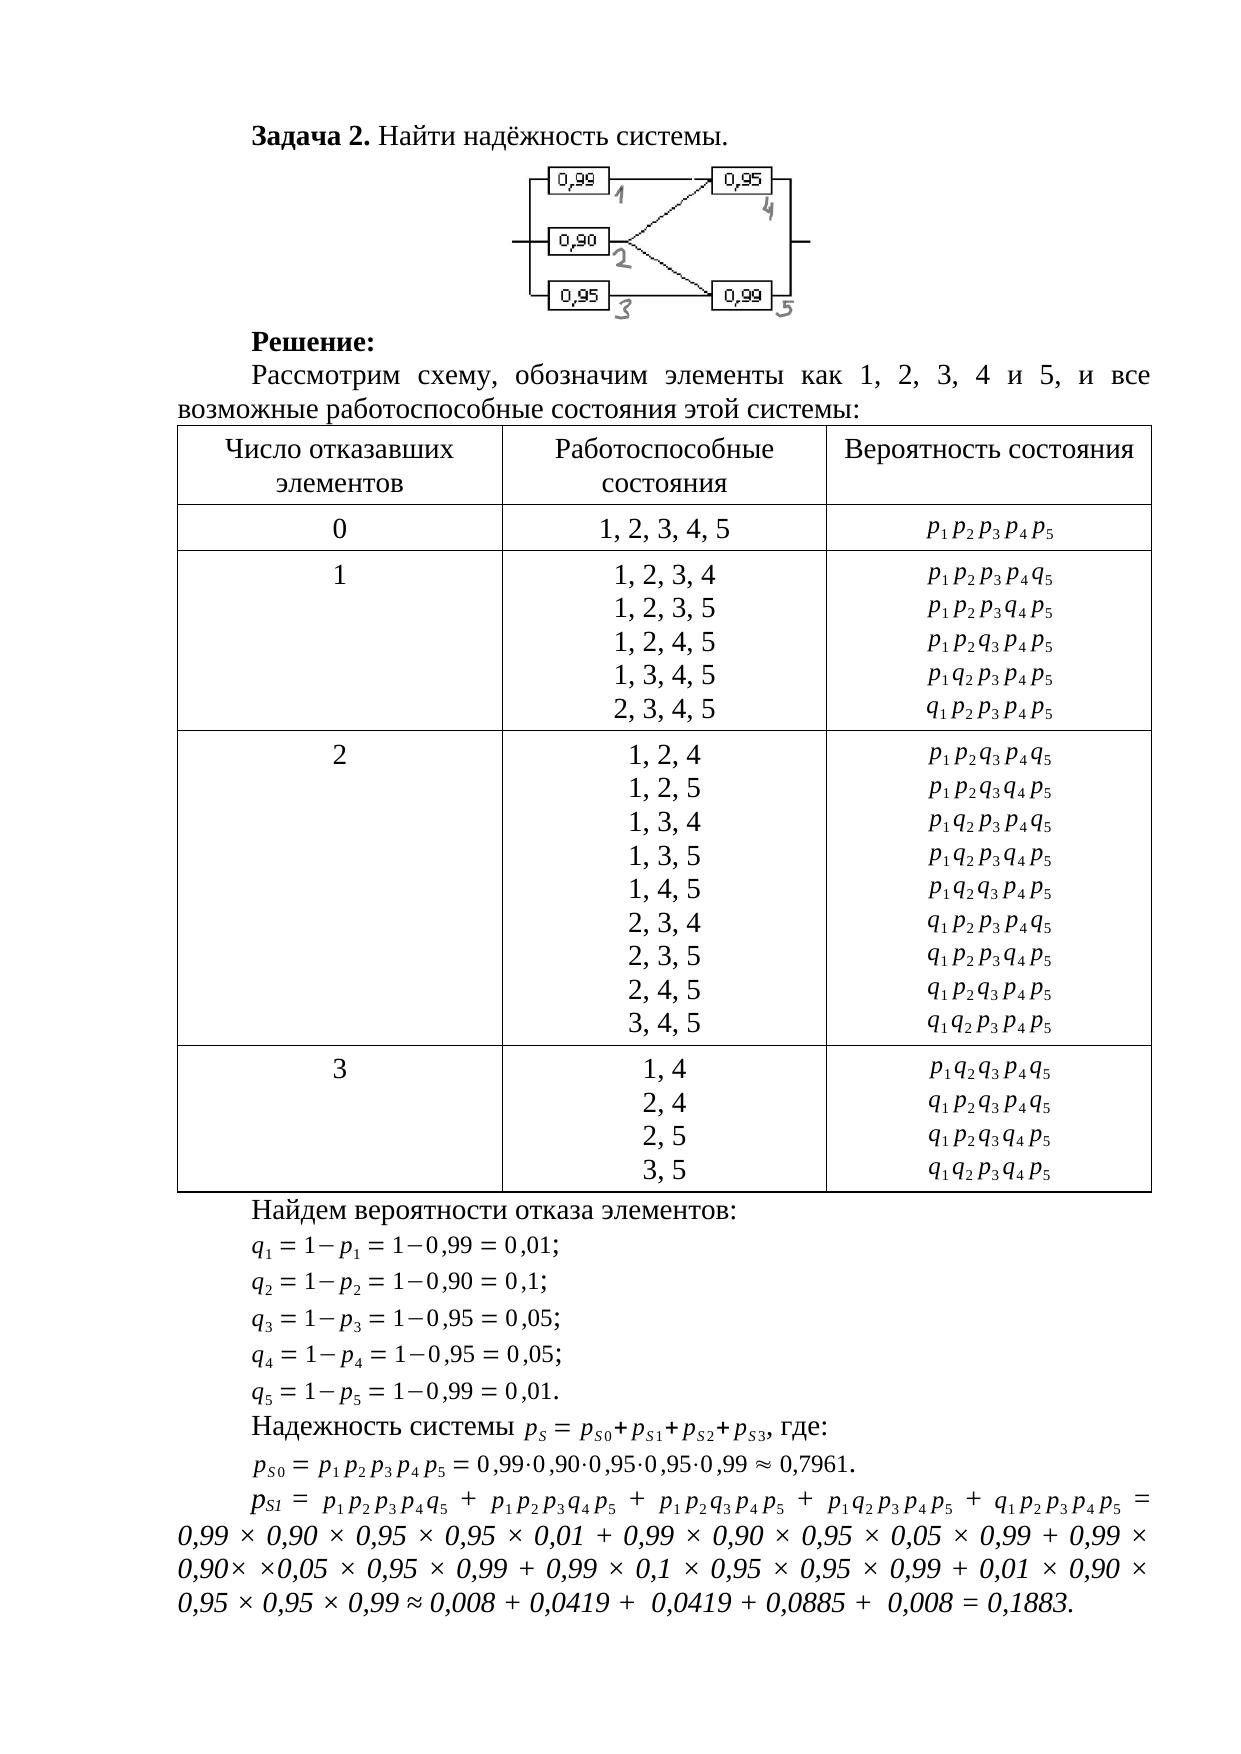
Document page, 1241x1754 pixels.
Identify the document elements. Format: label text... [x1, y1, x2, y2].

text ; [177, 1299, 1152, 1335]
table_cell [827, 551, 1151, 730]
table_header Число отказавших элементов [178, 426, 502, 504]
table_cell 3 [178, 1046, 502, 1191]
text Задача 2. Найти надёжность системы. [177, 118, 1152, 152]
table_cell 1, 2, 4 1, 2, 5 1, 3, 4 1, 3, 5 1, 4, 5 2, 3, 4 2, 3, 5 2, 4, 5 3, 4, 5 [503, 731, 826, 1045]
table_cell 0 [178, 505, 502, 550]
text Надежность системы , где: [177, 1408, 1152, 1445]
table_cell [827, 505, 1151, 550]
text Решение: [177, 152, 1152, 357]
table_cell 1, 2, 3, 4, 5 [503, 505, 826, 550]
table_cell 1 [178, 551, 502, 730]
table_cell 1, 2, 3, 4 1, 2, 3, 5 1, 2, 4, 5 1, 3, 4, 5 2, 3, 4, 5 [503, 551, 826, 730]
text ; [177, 1262, 1152, 1299]
text Рассмотрим схему, обозначим элементы как 1, 2, 3, 4 и 5, и все возможные работоспособные состояния этой системы: [177, 357, 1152, 424]
table_cell [827, 1046, 1151, 1191]
table_cell 2 [178, 731, 502, 1045]
text ; [177, 1226, 1152, 1262]
text ; [177, 1335, 1152, 1372]
text . [177, 1445, 1152, 1481]
table_cell 1, 4 2, 4 2, 5 3, 5 [503, 1046, 826, 1191]
table_cell [827, 731, 1151, 1045]
text Найдем вероятности отказа элементов: [177, 1193, 1152, 1226]
table_header Вероятность состояния [827, 426, 1151, 504]
table_header Работоспособные состояния [503, 426, 826, 504]
picture [507, 151, 822, 324]
text . [177, 1372, 1152, 1408]
text pS1 = + + + + = 0,99 × 0,90 × 0,95 × 0,95 × 0,01 + 0,99 × 0,90 × 0,95 × 0,05 × 0,99 + 0,99 × 0,90× ×0,05 × 0,95 × 0,99 + 0,99 × 0,1 × 0,95 × 0,95 × 0,99 + 0,01 × 0,90 × 0,95 × 0,95 × 0,99 ≈ 0,008 + 0,0419 + 0,0419 + 0,0885 + 0,008 = 0,1883. [177, 1481, 1152, 1618]
